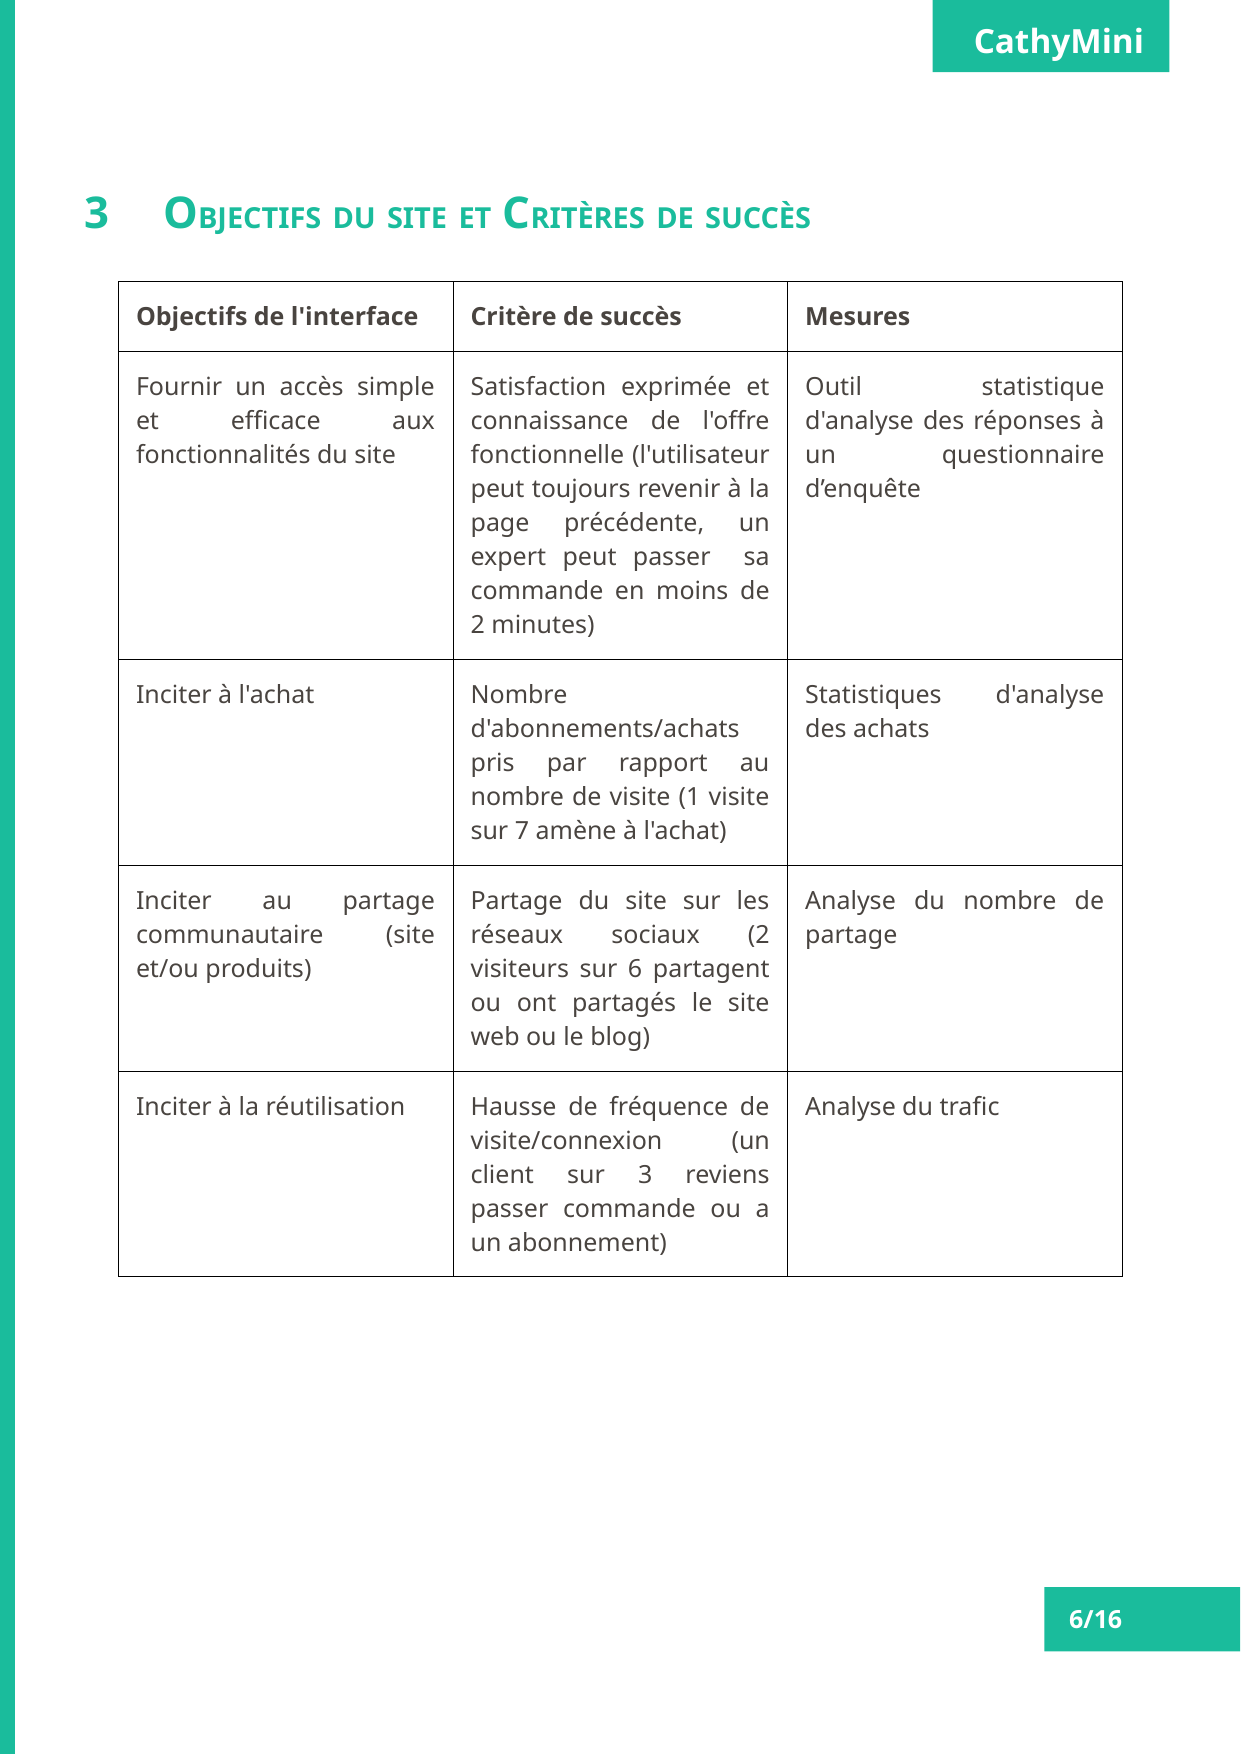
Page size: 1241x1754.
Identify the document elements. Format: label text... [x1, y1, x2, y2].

table_header Mesures [788, 282, 1122, 351]
table_header Objectifs de l'interface [119, 282, 453, 351]
table_cell Inciter à l'achat [119, 660, 453, 865]
table_cell Fournir un accès simple et efficace aux fonctionnalités du site [119, 352, 453, 659]
table_cell Inciter à la réutilisation [119, 1072, 453, 1276]
table_cell Analyse du nombre de partage [788, 866, 1122, 1071]
table_cell Statistiques d'analyse des achats [788, 660, 1122, 865]
table_cell Outil statistique d'analyse des réponses à un questionnaire d’enquête [788, 352, 1122, 659]
table_header Critère de succès [454, 282, 787, 351]
table_cell Nombre d'abonnements/achats pris par rapport au nombre de visite (1 visite sur 7 amène à l'achat) [454, 660, 787, 865]
table_cell Partage du site sur les réseaux sociaux (2 visiteurs sur 6 partagent ou ont partagés le site web ou le blog) [454, 866, 787, 1071]
table_cell Analyse du trafic [788, 1072, 1122, 1276]
table_cell Hausse de fréquence de visite/connexion (un client sur 3 reviens passer commande ou a un abonnement) [454, 1072, 787, 1276]
subtitle Objectifs du site et Critères de succès [73, 182, 1122, 241]
table_cell Inciter au partage communautaire (site et/ou produits) [119, 866, 453, 1071]
table_cell Satisfaction exprimée et connaissance de l'offre fonctionnelle (l'utilisateur peut toujours revenir à la page précédente, un expert peut passer sa commande en moins de 2 minutes) [454, 352, 787, 659]
